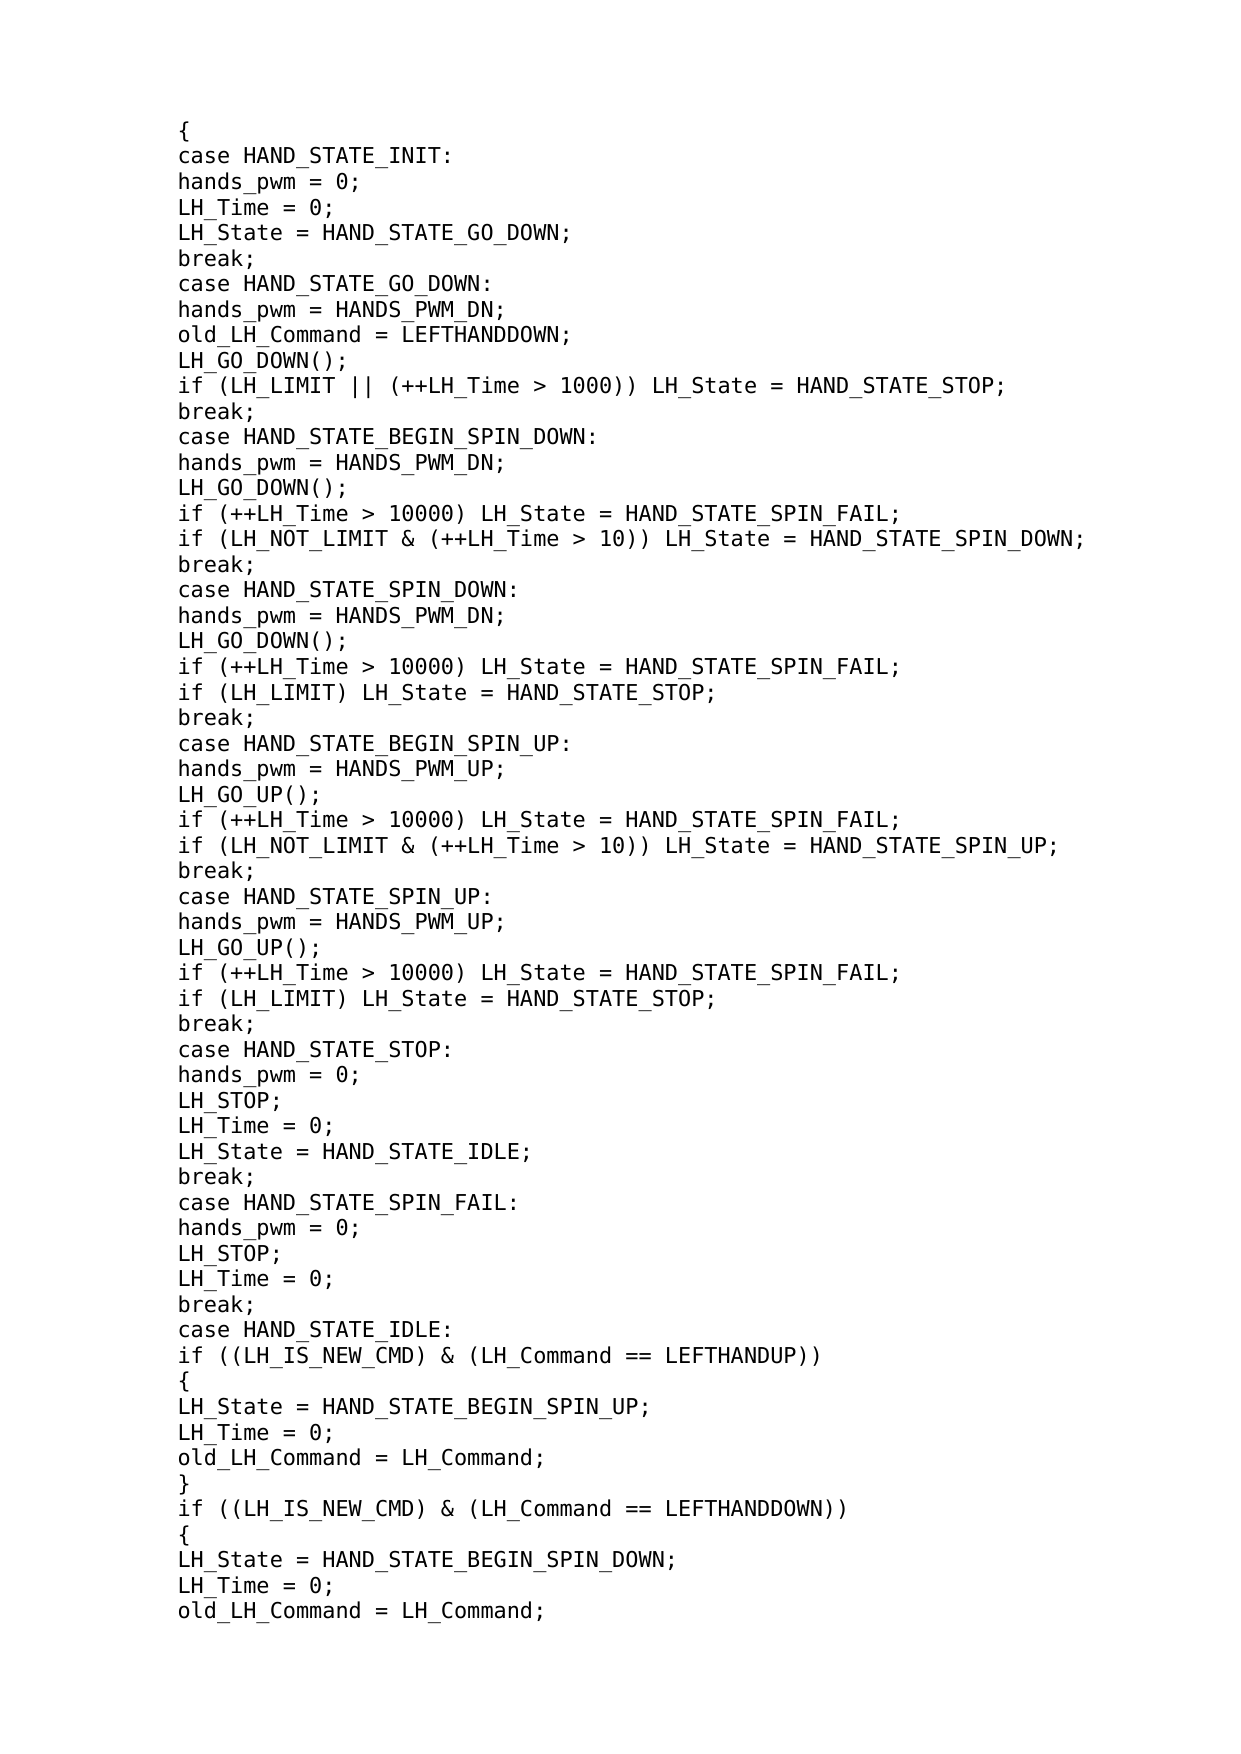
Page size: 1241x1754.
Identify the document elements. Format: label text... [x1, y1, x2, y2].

text hands_pwm = HANDS_PWM_DN; [177, 450, 1152, 475]
text old_LH_Command = LH_Command; [177, 1445, 1152, 1471]
text if (LH_NOT_LIMIT & (++LH_Time > 10)) LH_State = HAND_STATE_SPIN_DOWN; [177, 526, 1152, 552]
text LH_GO_UP(); [177, 935, 1152, 960]
text { [177, 1522, 1152, 1547]
text LH_Time = 0; [177, 1267, 1152, 1292]
text break; [177, 246, 1152, 271]
text case HAND_STATE_SPIN_DOWN: [177, 577, 1152, 603]
text } [177, 1471, 1152, 1496]
text LH_State = HAND_STATE_BEGIN_SPIN_UP; [177, 1394, 1152, 1420]
text if (LH_LIMIT) LH_State = HAND_STATE_STOP; [177, 986, 1152, 1011]
text LH_State = HAND_STATE_GO_DOWN; [177, 220, 1152, 246]
text LH_STOP; [177, 1088, 1152, 1113]
text case HAND_STATE_INIT: [177, 144, 1152, 169]
text LH_GO_DOWN(); [177, 475, 1152, 501]
text case HAND_STATE_BEGIN_SPIN_UP: [177, 731, 1152, 756]
text case HAND_STATE_SPIN_UP: [177, 884, 1152, 909]
text if (LH_NOT_LIMIT & (++LH_Time > 10)) LH_State = HAND_STATE_SPIN_UP; [177, 833, 1152, 858]
text break; [177, 858, 1152, 884]
text old_LH_Command = LH_Command; [177, 1598, 1152, 1624]
text if (++LH_Time > 10000) LH_State = HAND_STATE_SPIN_FAIL; [177, 807, 1152, 833]
text case HAND_STATE_SPIN_FAIL: [177, 1190, 1152, 1216]
text hands_pwm = HANDS_PWM_DN; [177, 603, 1152, 628]
text old_LH_Command = LEFTHANDDOWN; [177, 322, 1152, 348]
text { [177, 1369, 1152, 1394]
text if (LH_LIMIT || (++LH_Time > 1000)) LH_State = HAND_STATE_STOP; [177, 373, 1152, 399]
text LH_STOP; [177, 1241, 1152, 1267]
text LH_GO_DOWN(); [177, 348, 1152, 373]
text case HAND_STATE_GO_DOWN: [177, 271, 1152, 297]
text break; [177, 552, 1152, 577]
text case HAND_STATE_BEGIN_SPIN_DOWN: [177, 424, 1152, 450]
text break; [177, 705, 1152, 731]
text if (++LH_Time > 10000) LH_State = HAND_STATE_SPIN_FAIL; [177, 501, 1152, 526]
text LH_State = HAND_STATE_IDLE; [177, 1139, 1152, 1164]
text LH_Time = 0; [177, 1113, 1152, 1139]
text LH_Time = 0; [177, 1420, 1152, 1445]
text if (LH_LIMIT) LH_State = HAND_STATE_STOP; [177, 679, 1152, 705]
text hands_pwm = 0; [177, 1216, 1152, 1241]
text break; [177, 1292, 1152, 1318]
text hands_pwm = HANDS_PWM_DN; [177, 297, 1152, 322]
text LH_State = HAND_STATE_BEGIN_SPIN_DOWN; [177, 1547, 1152, 1573]
text LH_Time = 0; [177, 195, 1152, 220]
text hands_pwm = HANDS_PWM_UP; [177, 909, 1152, 935]
text if (++LH_Time > 10000) LH_State = HAND_STATE_SPIN_FAIL; [177, 960, 1152, 986]
text LH_GO_DOWN(); [177, 628, 1152, 654]
text LH_Time = 0; [177, 1573, 1152, 1598]
text hands_pwm = HANDS_PWM_UP; [177, 756, 1152, 782]
text { [177, 118, 1152, 144]
text break; [177, 1164, 1152, 1190]
text if ((LH_IS_NEW_CMD) & (LH_Command == LEFTHANDUP)) [177, 1343, 1152, 1369]
text if (++LH_Time > 10000) LH_State = HAND_STATE_SPIN_FAIL; [177, 654, 1152, 679]
text hands_pwm = 0; [177, 169, 1152, 195]
text LH_GO_UP(); [177, 782, 1152, 807]
text if ((LH_IS_NEW_CMD) & (LH_Command == LEFTHANDDOWN)) [177, 1496, 1152, 1522]
text case HAND_STATE_STOP: [177, 1037, 1152, 1062]
text hands_pwm = 0; [177, 1062, 1152, 1088]
text case HAND_STATE_IDLE: [177, 1318, 1152, 1343]
text break; [177, 1011, 1152, 1037]
text break; [177, 399, 1152, 424]
